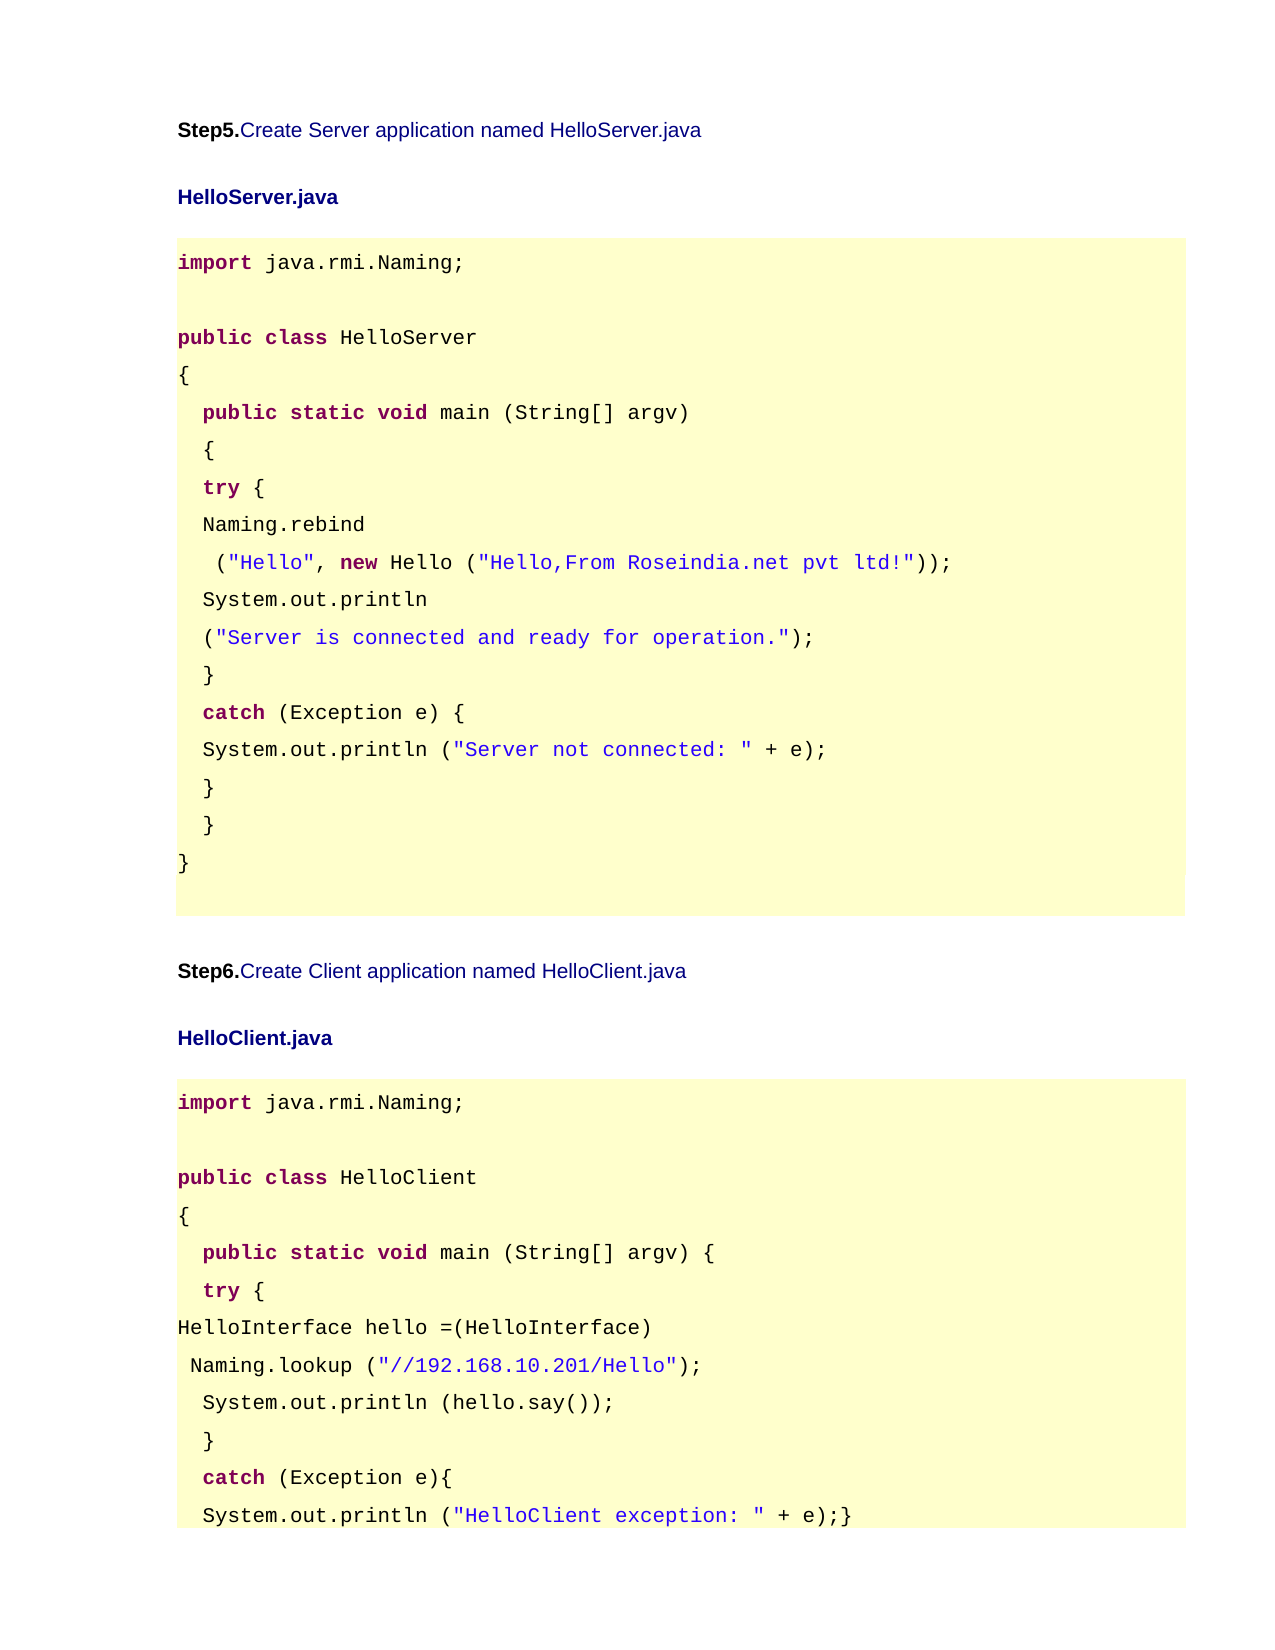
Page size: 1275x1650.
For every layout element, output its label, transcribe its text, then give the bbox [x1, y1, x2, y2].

table_header [176, 875, 1185, 916]
text Step5.Create Server application named HelloServer.java [177, 118, 1186, 142]
text Step6.Create Client application named HelloClient.java [177, 945, 1186, 983]
text HelloClient.java [177, 1012, 1186, 1049]
text HelloServer.java [177, 171, 1186, 209]
table_header import java.rmi.Naming; public class HelloServer { public static void main (String[] argv) { try { Naming.rebind ("Hello", new Hello ("Hello,From Roseindia.net pvt ltd!")); System.out.println ("Server is connected and ready for operation."); } catch (Exception e) { System.out.println ("Server not connected: " + e); } } } [177, 238, 1186, 875]
table_header import java.rmi.Naming; public class HelloClient { public static void main (String[] argv) { try { HelloInterface hello =(HelloInterface) Naming.lookup ("//192.168.10.201/Hello"); System.out.println (hello.say()); } catch (Exception e){ System.out.println ("HelloClient exception: " + e);} [177, 1079, 1186, 1528]
